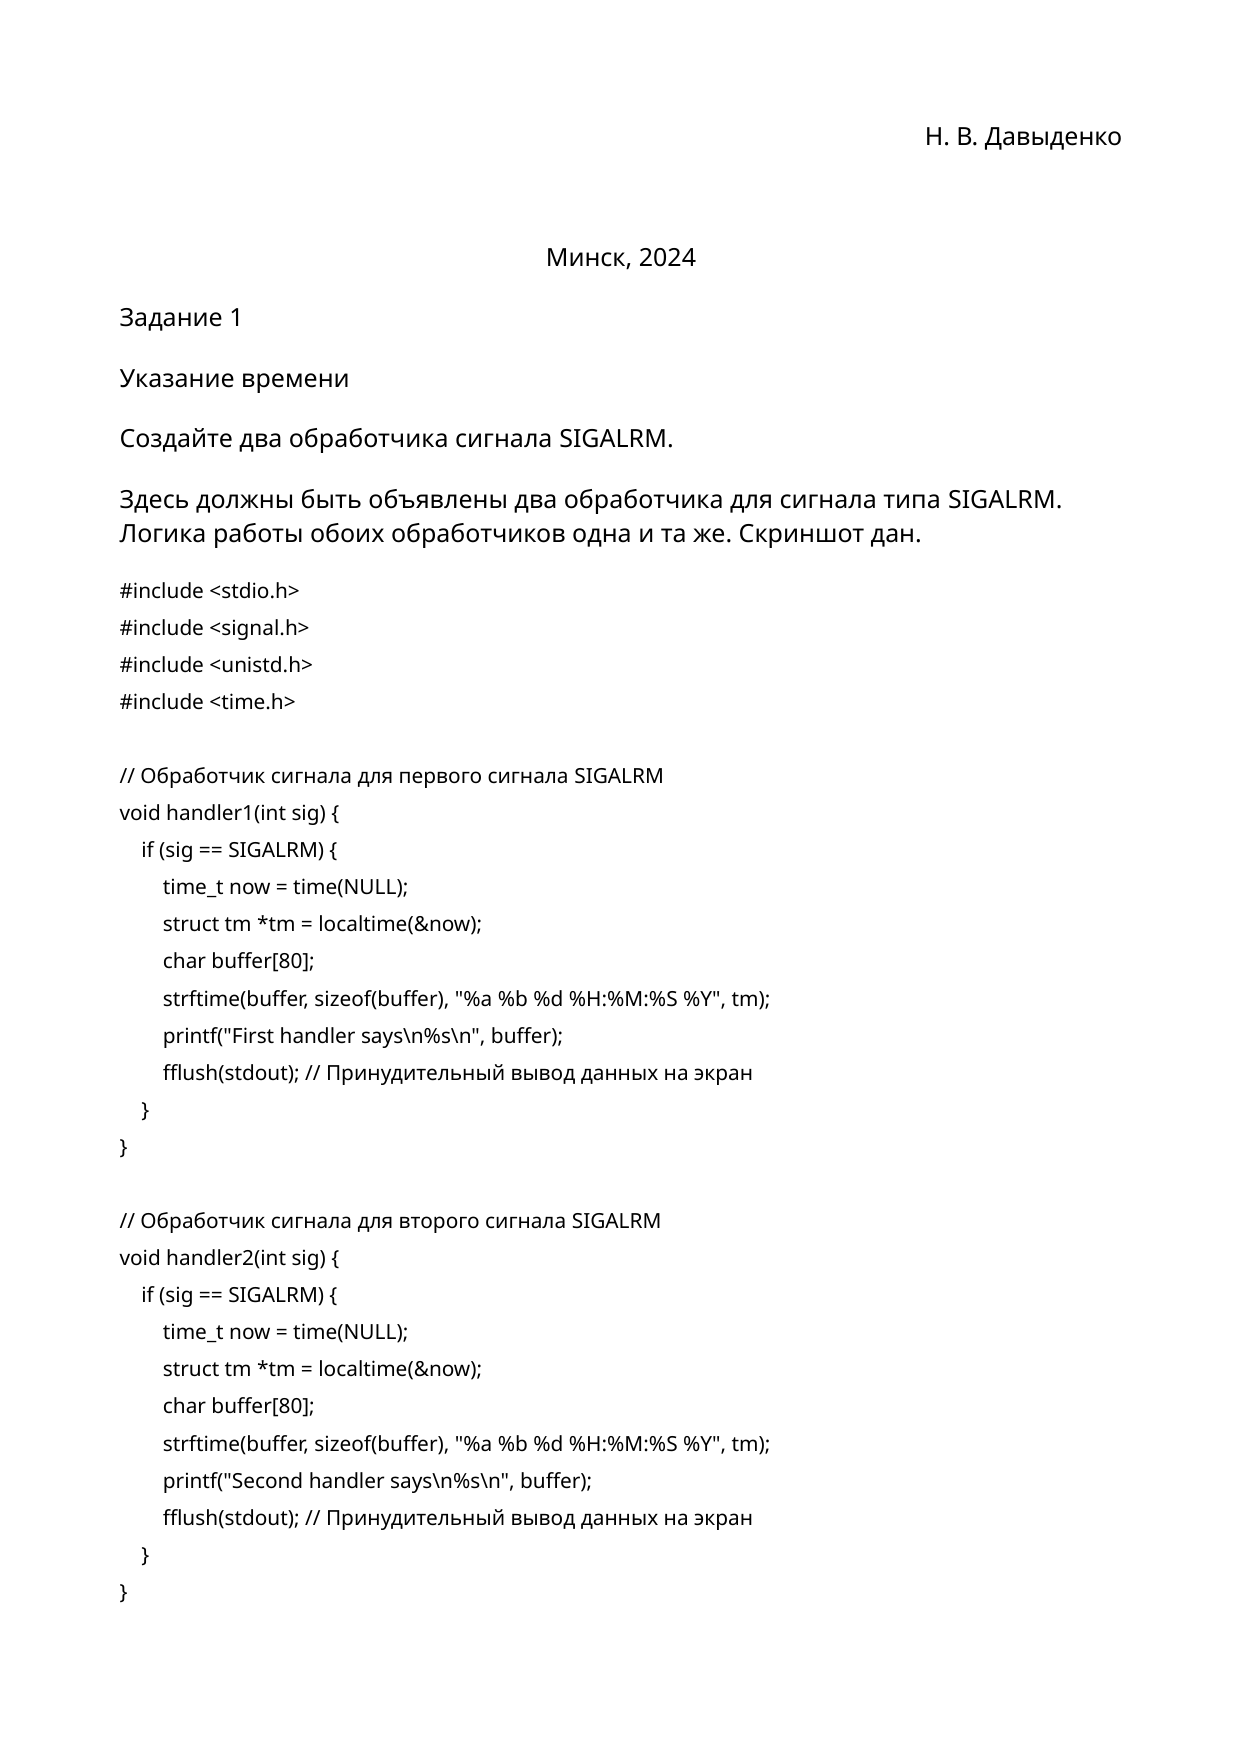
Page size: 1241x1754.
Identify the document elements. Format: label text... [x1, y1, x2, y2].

text struct tm *tm = localtime(&now); [119, 1354, 1122, 1383]
text } [119, 1577, 1122, 1606]
text Создайте два обработчика сигнала SIGALRM. [119, 421, 1122, 455]
text // Обработчик сигнала для второго сигнала SIGALRM [119, 1206, 1122, 1235]
text Задание 1 [119, 300, 1122, 334]
text if (sig == SIGALRM) { [119, 835, 1122, 864]
text strftime(buffer, sizeof(buffer), "%a %b %d %H:%M:%S %Y", tm); [119, 1429, 1122, 1457]
text if (sig == SIGALRM) { [119, 1280, 1122, 1309]
text strftime(buffer, sizeof(buffer), "%a %b %d %H:%M:%S %Y", tm); [119, 984, 1122, 1012]
text #include <signal.h> [119, 613, 1122, 641]
text char buffer[80]; [119, 1392, 1122, 1420]
text printf("First handler says\n%s\n", buffer); [119, 1021, 1122, 1049]
text time_t now = time(NULL); [119, 872, 1122, 901]
text char buffer[80]; [119, 947, 1122, 975]
text // Обработчик сигнала для первого сигнала SIGALRM [119, 761, 1122, 790]
text } [119, 1540, 1122, 1568]
text void handler2(int sig) { [119, 1243, 1122, 1272]
text Указание времени [119, 360, 1122, 394]
text } [119, 1132, 1122, 1161]
text #include <time.h> [119, 687, 1122, 716]
text fflush(stdout); // Принудительный вывод данных на экран [119, 1058, 1122, 1086]
text #include <unistd.h> [119, 650, 1122, 678]
text Здесь должны быть объявлены два обработчика для сигнала типа SIGALRM. Логика работы обоих обработчиков одна и та же. Скриншот дан. [119, 481, 1122, 549]
text #include <stdio.h> [119, 576, 1122, 604]
text fflush(stdout); // Принудительный вывод данных на экран [119, 1503, 1122, 1531]
text printf("Second handler says\n%s\n", buffer); [119, 1466, 1122, 1494]
text time_t now = time(NULL); [119, 1317, 1122, 1346]
text void handler1(int sig) { [119, 798, 1122, 827]
text } [119, 1095, 1122, 1123]
text Минск, 2024 [119, 239, 1122, 273]
text struct tm *tm = localtime(&now); [119, 909, 1122, 938]
text Н. В. Давыденко [118, 118, 1122, 152]
